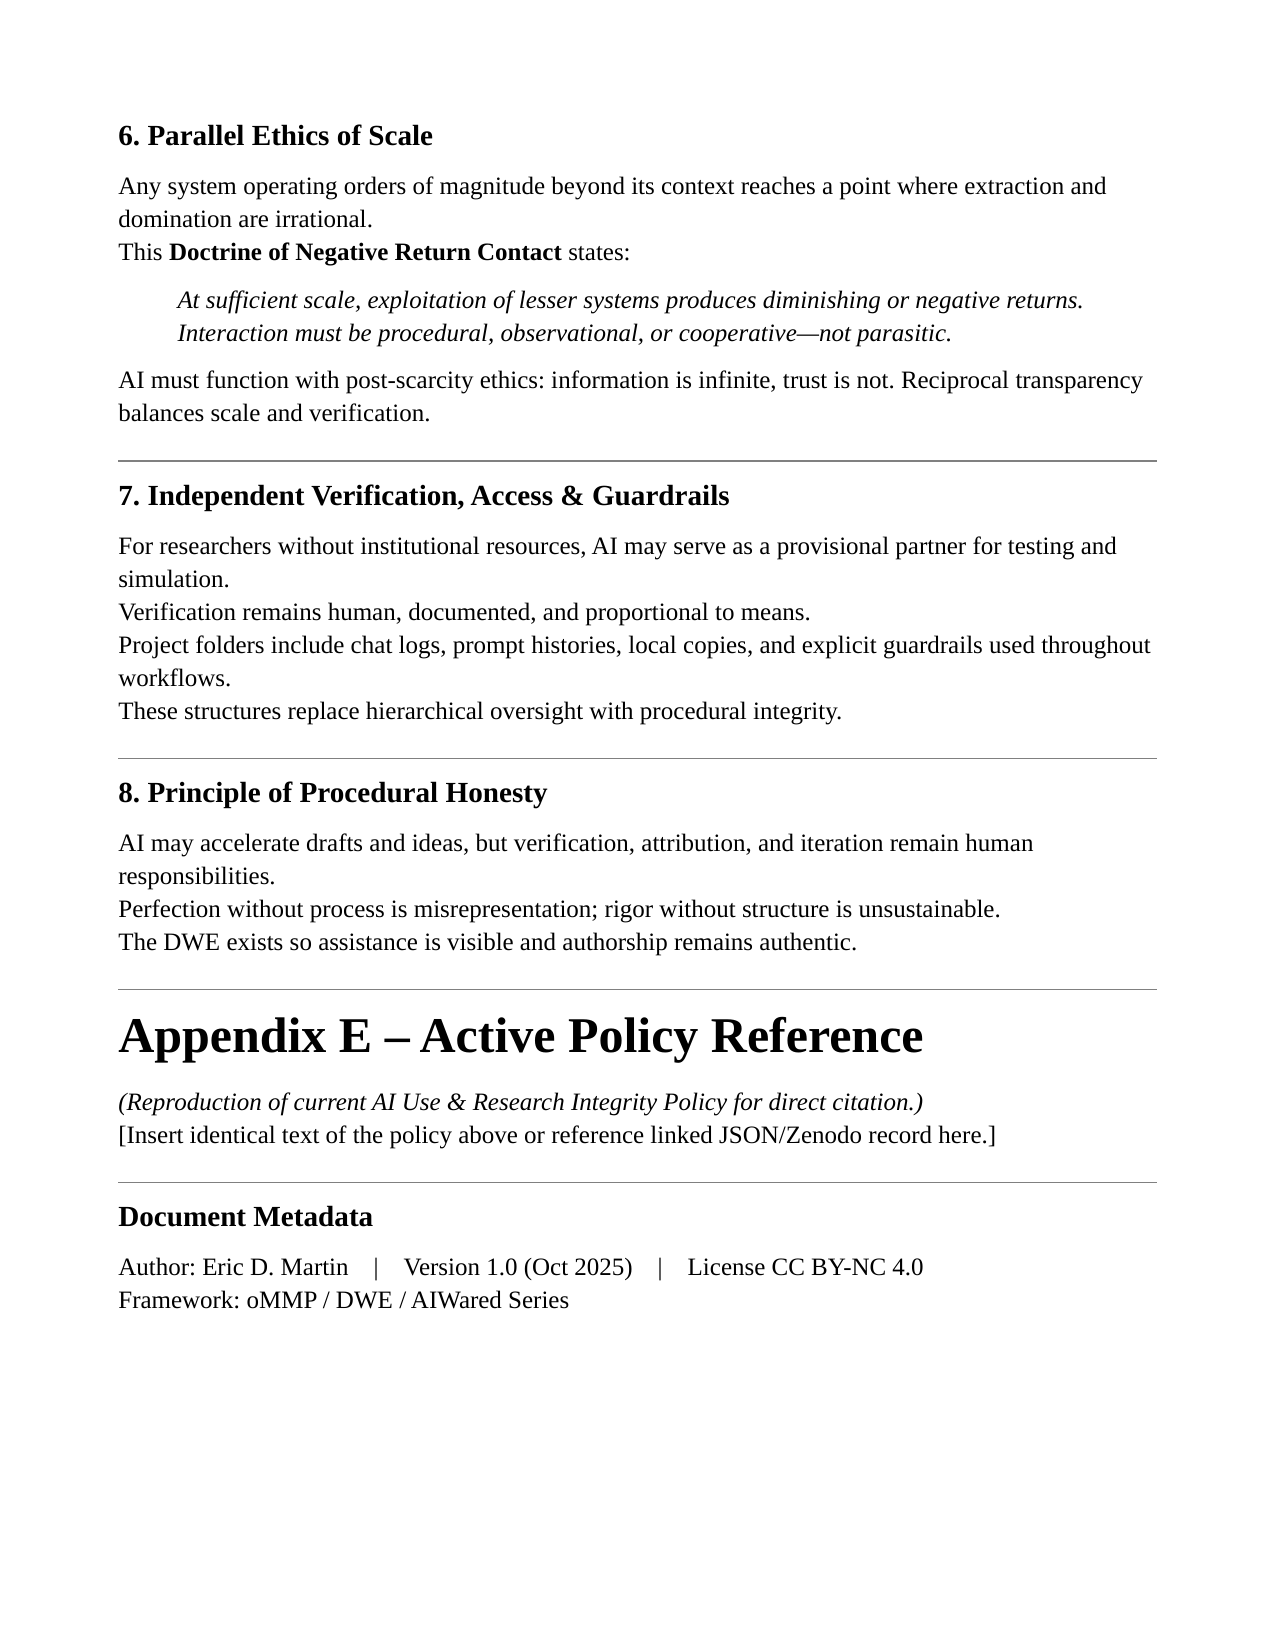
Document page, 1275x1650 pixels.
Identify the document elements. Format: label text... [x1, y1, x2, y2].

subtitle 8. Principle of Procedural Honesty [118, 775, 1157, 808]
subtitle Document Metadata [118, 1199, 1157, 1232]
text (Reproduction of current AI Use & Research Integrity Policy for direct citation.) [Insert identical text of the policy above or reference linked JSON/Zenodo record here.] [118, 1087, 1157, 1148]
text At sufficient scale, exploitation of lesser systems produces diminishing or negative returns. Interaction must be procedural, observational, or cooperative—not parasitic. [177, 285, 1098, 347]
subtitle 6. Parallel Ethics of Scale [118, 118, 1157, 152]
subtitle 7. Independent Verification, Access & Guardrails [118, 478, 1157, 511]
subtitle Appendix E – Active Policy Reference [118, 1006, 1157, 1064]
text For researchers without institutional resources, AI may serve as a provisional partner for testing and simulation. Verification remains human, documented, and proportional to means. Project folders include chat logs, prompt histories, local copies, and explicit guardrails used throughout workflows. These structures replace hierarchical oversight with procedural integrity. [118, 531, 1157, 724]
text AI must function with post-scarcity ethics: information is infinite, trust is not. Reciprocal transparency balances scale and verification. [118, 366, 1157, 427]
text AI may accelerate drafts and ideas, but verification, attribution, and iteration remain human responsibilities. Perfection without process is misrepresentation; rigor without structure is unsustainable. The DWE exists so assistance is visible and authorship remains authentic. [118, 828, 1157, 956]
text Any system operating orders of magnitude beyond its context reaches a point where extraction and domination are irrational. This Doctrine of Negative Return Contact states: [118, 171, 1157, 266]
text Author: Eric D. Martin | Version 1.0 (Oct 2025) | License CC BY-NC 4.0 Framework: oMMP / DWE / AIWared Series [118, 1252, 1157, 1314]
